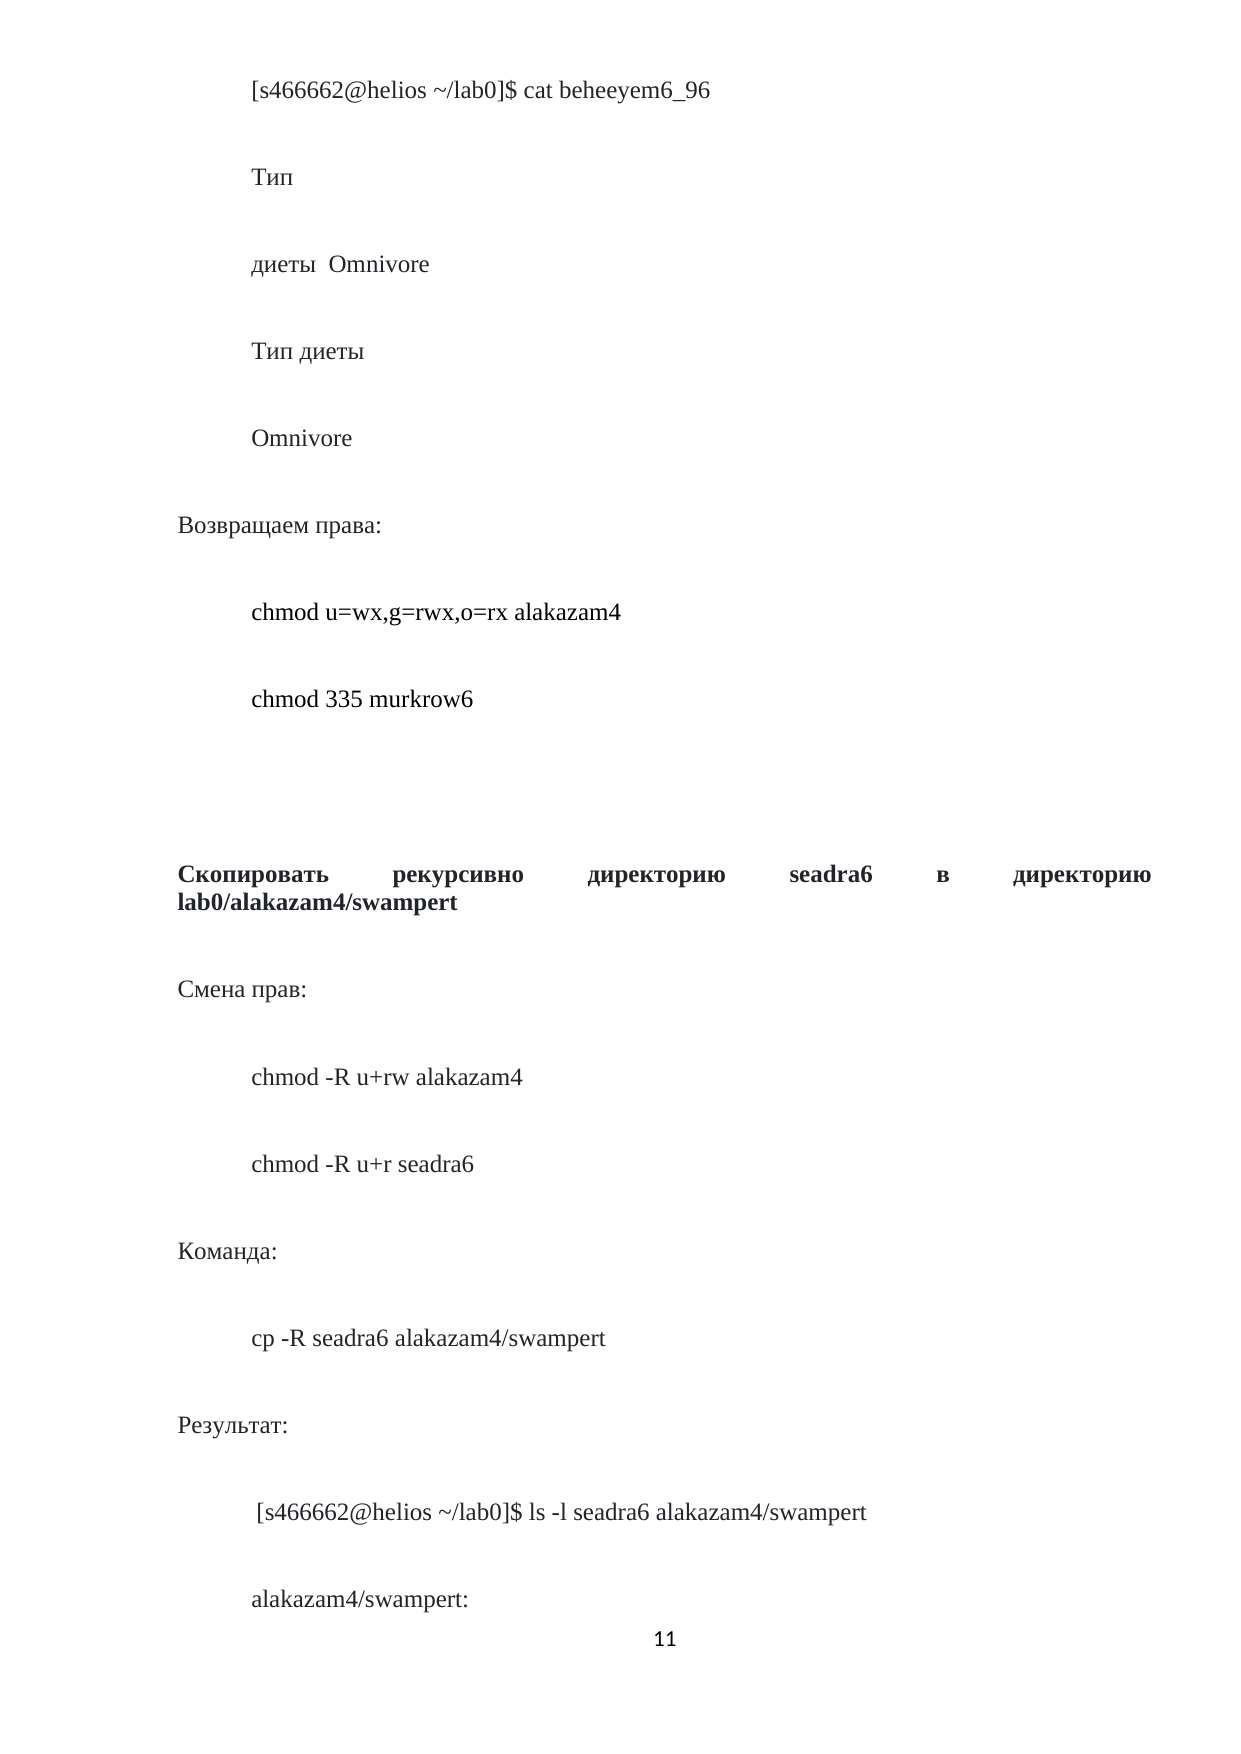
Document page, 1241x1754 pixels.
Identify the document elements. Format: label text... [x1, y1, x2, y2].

text Команда: [177, 1236, 1152, 1264]
text Результат: [177, 1410, 1152, 1439]
text диеты Omnivore [177, 249, 1152, 278]
text Тип диеты [177, 336, 1152, 365]
text chmod -R u+rw alakazam4 [251, 1062, 1152, 1090]
text chmod 335 murkrow6 [177, 684, 1152, 713]
text Скопировать рекурсивно директорию seadra6 в директорию lab0/alakazam4/swampert [177, 859, 1152, 916]
text Смена прав: [177, 974, 1152, 1003]
text Возвращаем права: [177, 510, 1152, 539]
text Omnivore [177, 423, 1152, 452]
text cp -R seadra6 alakazam4/swampert [177, 1323, 1152, 1352]
text chmod -R u+r seadra6 [251, 1149, 1152, 1177]
text chmod u=wx,g=rwx,o=rx alakazam4 [177, 597, 1152, 626]
text alakazam4/swampert: [251, 1584, 1152, 1613]
text [s466662@helios ~/lab0]$ cat beheeyem6_96 [177, 75, 1152, 104]
text Тип [177, 162, 1152, 191]
text [s466662@helios ~/lab0]$ ls -l seadra6 alakazam4/swampert [177, 1497, 1152, 1526]
